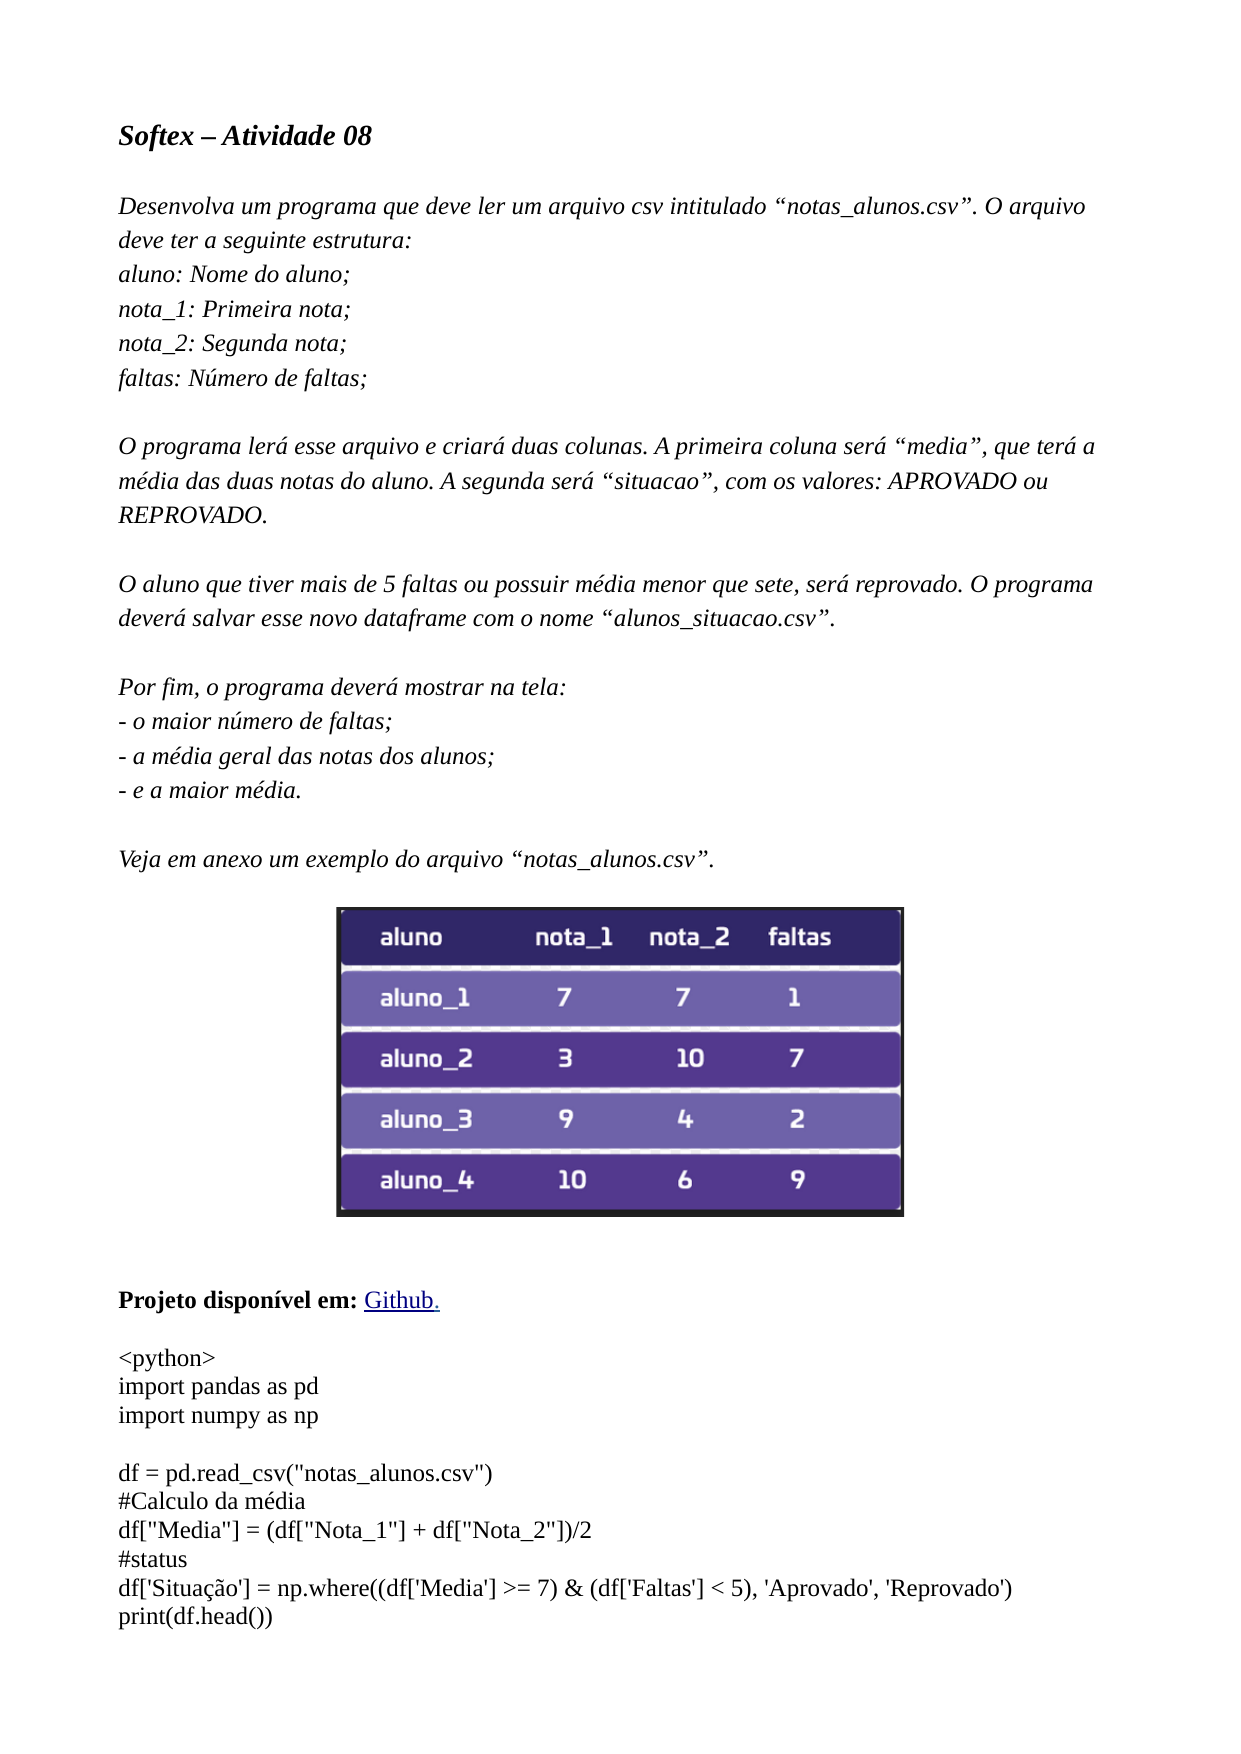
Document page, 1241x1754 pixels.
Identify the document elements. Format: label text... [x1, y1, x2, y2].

picture [336, 907, 905, 1217]
text import numpy as np [118, 1400, 1122, 1429]
text Softex – Atividade 08 [118, 118, 1122, 152]
text - a média geral das notas dos alunos; [118, 735, 1122, 769]
text import pandas as pd [118, 1371, 1122, 1400]
text nota_1: Primeira nota; [118, 288, 1122, 323]
text nota_2: Segunda nota; [118, 323, 1122, 357]
text Desenvolva um programa que deve ler um arquivo csv intitulado “notas_alunos.csv”. O arquivo deve ter a seguinte estrutura: [118, 185, 1122, 254]
text df = pd.read_csv("notas_alunos.csv") [118, 1458, 1122, 1486]
text Por fim, o programa deverá mostrar na tela: [118, 666, 1122, 701]
text O aluno que tiver mais de 5 faltas ou possuir média menor que sete, será reprovado. O programa deverá salvar esse novo dataframe com o nome “alunos_situacao.csv”. [118, 563, 1122, 632]
text - e a maior média. [118, 769, 1122, 804]
text aluno: Nome do aluno; [118, 254, 1122, 288]
text Veja em anexo um exemplo do arquivo “notas_alunos.csv”. [118, 838, 1122, 873]
text df['Situação'] = np.where((df['Media'] >= 7) & (df['Faltas'] < 5), 'Aprovado', 'Reprovado') [118, 1573, 1122, 1601]
text print(df.head()) [118, 1601, 1122, 1630]
text df["Media"] = (df["Nota_1"] + df["Nota_2"])/2 [118, 1515, 1122, 1544]
text #status [118, 1544, 1122, 1573]
text - o maior número de faltas; [118, 701, 1122, 735]
text <python> [118, 1343, 1122, 1371]
text Projeto disponível em: Github. [118, 1285, 1122, 1314]
text O programa lerá esse arquivo e criará duas colunas. A primeira coluna será “media”, que terá a média das duas notas do aluno. A segunda será “situacao”, com os valores: APROVADO ou REPROVADO. [118, 426, 1122, 529]
text #Calculo da média [118, 1486, 1122, 1515]
text faltas: Número de faltas; [118, 357, 1122, 391]
